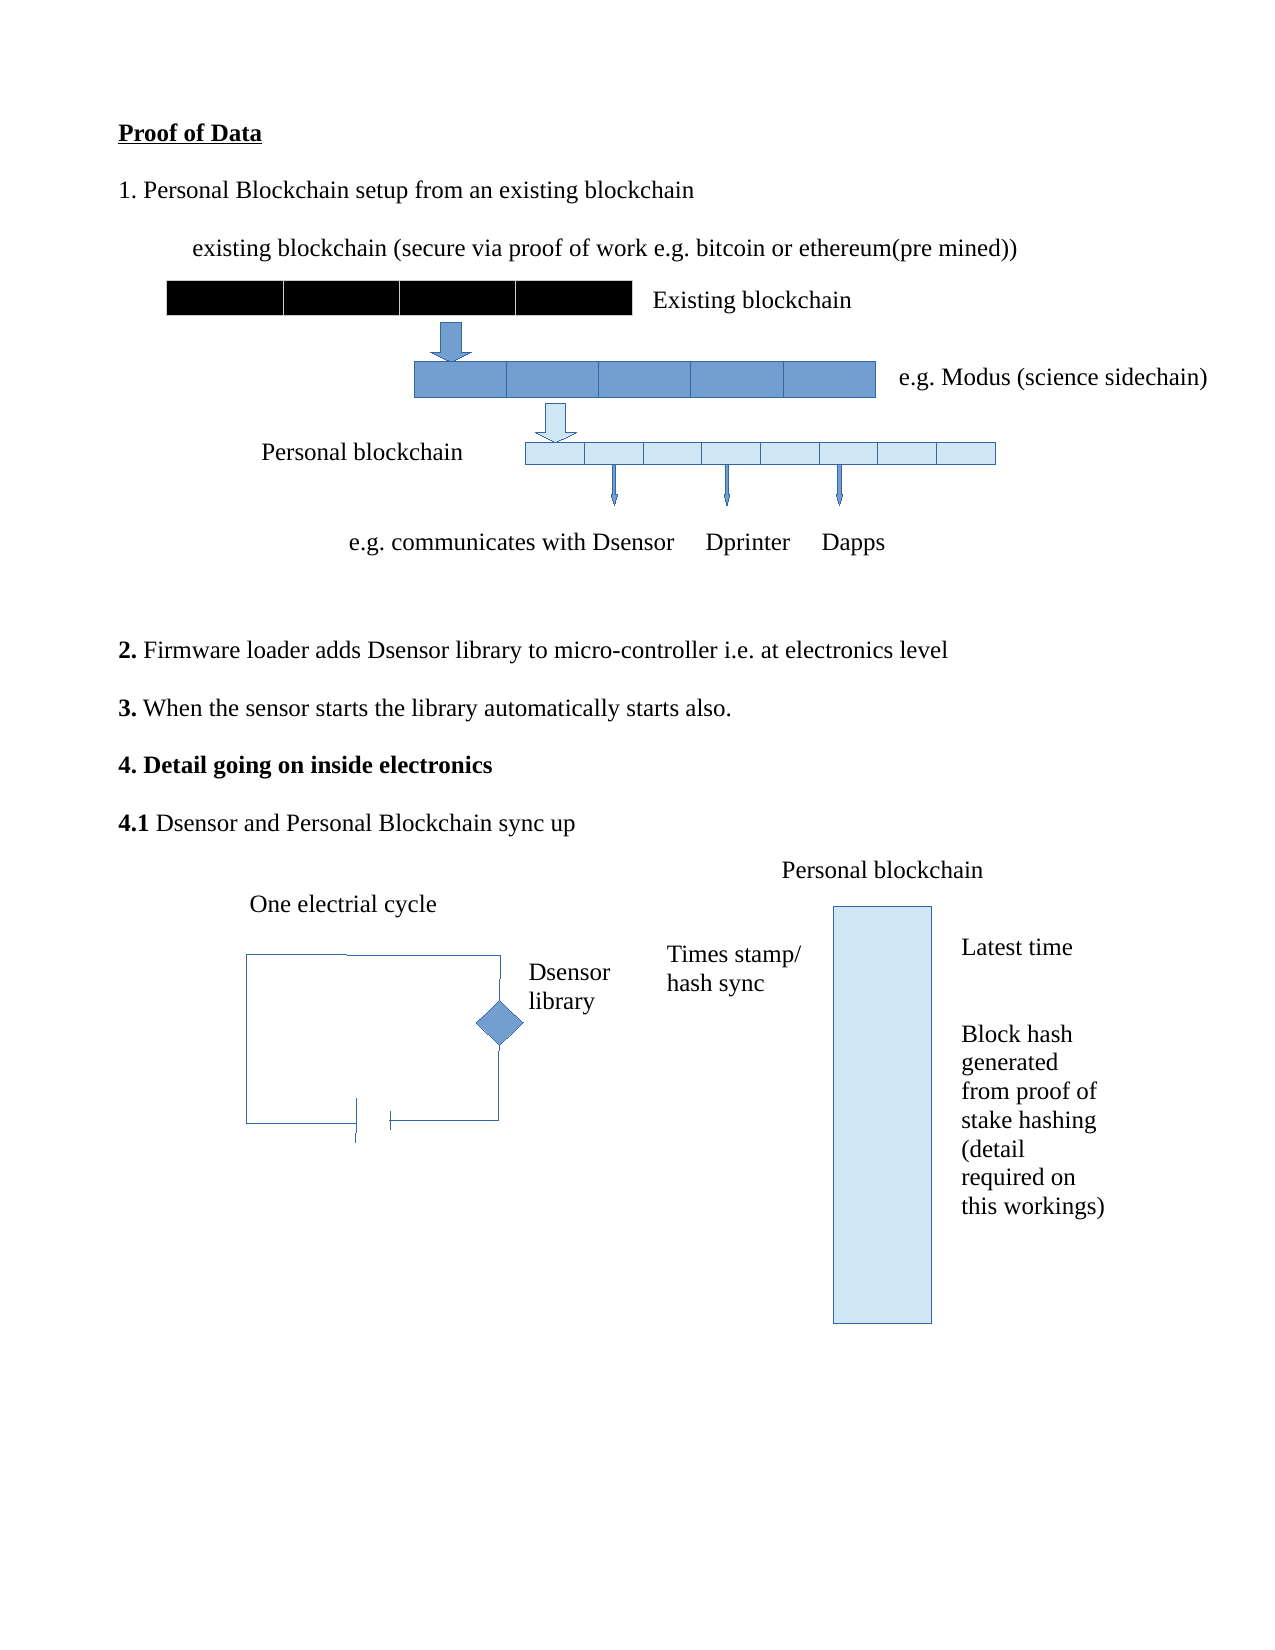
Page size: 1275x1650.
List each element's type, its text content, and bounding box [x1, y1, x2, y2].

text 4.1 Dsensor and Personal Blockchain sync up [118, 808, 1157, 837]
text 1. Personal Blockchain setup from an existing blockchain [118, 176, 1157, 204]
text Proof of Data [118, 118, 1157, 147]
text existing blockchain (secure via proof of work e.g. bitcoin or ethereum(pre mined)) [118, 233, 1157, 262]
text 2. Firmware loader adds Dsensor library to micro-controller i.e. at electronics level [118, 636, 1157, 664]
text 4. Detail going on inside electronics [118, 751, 1157, 779]
text 3. When the sensor starts the library automatically starts also. [118, 693, 1157, 722]
